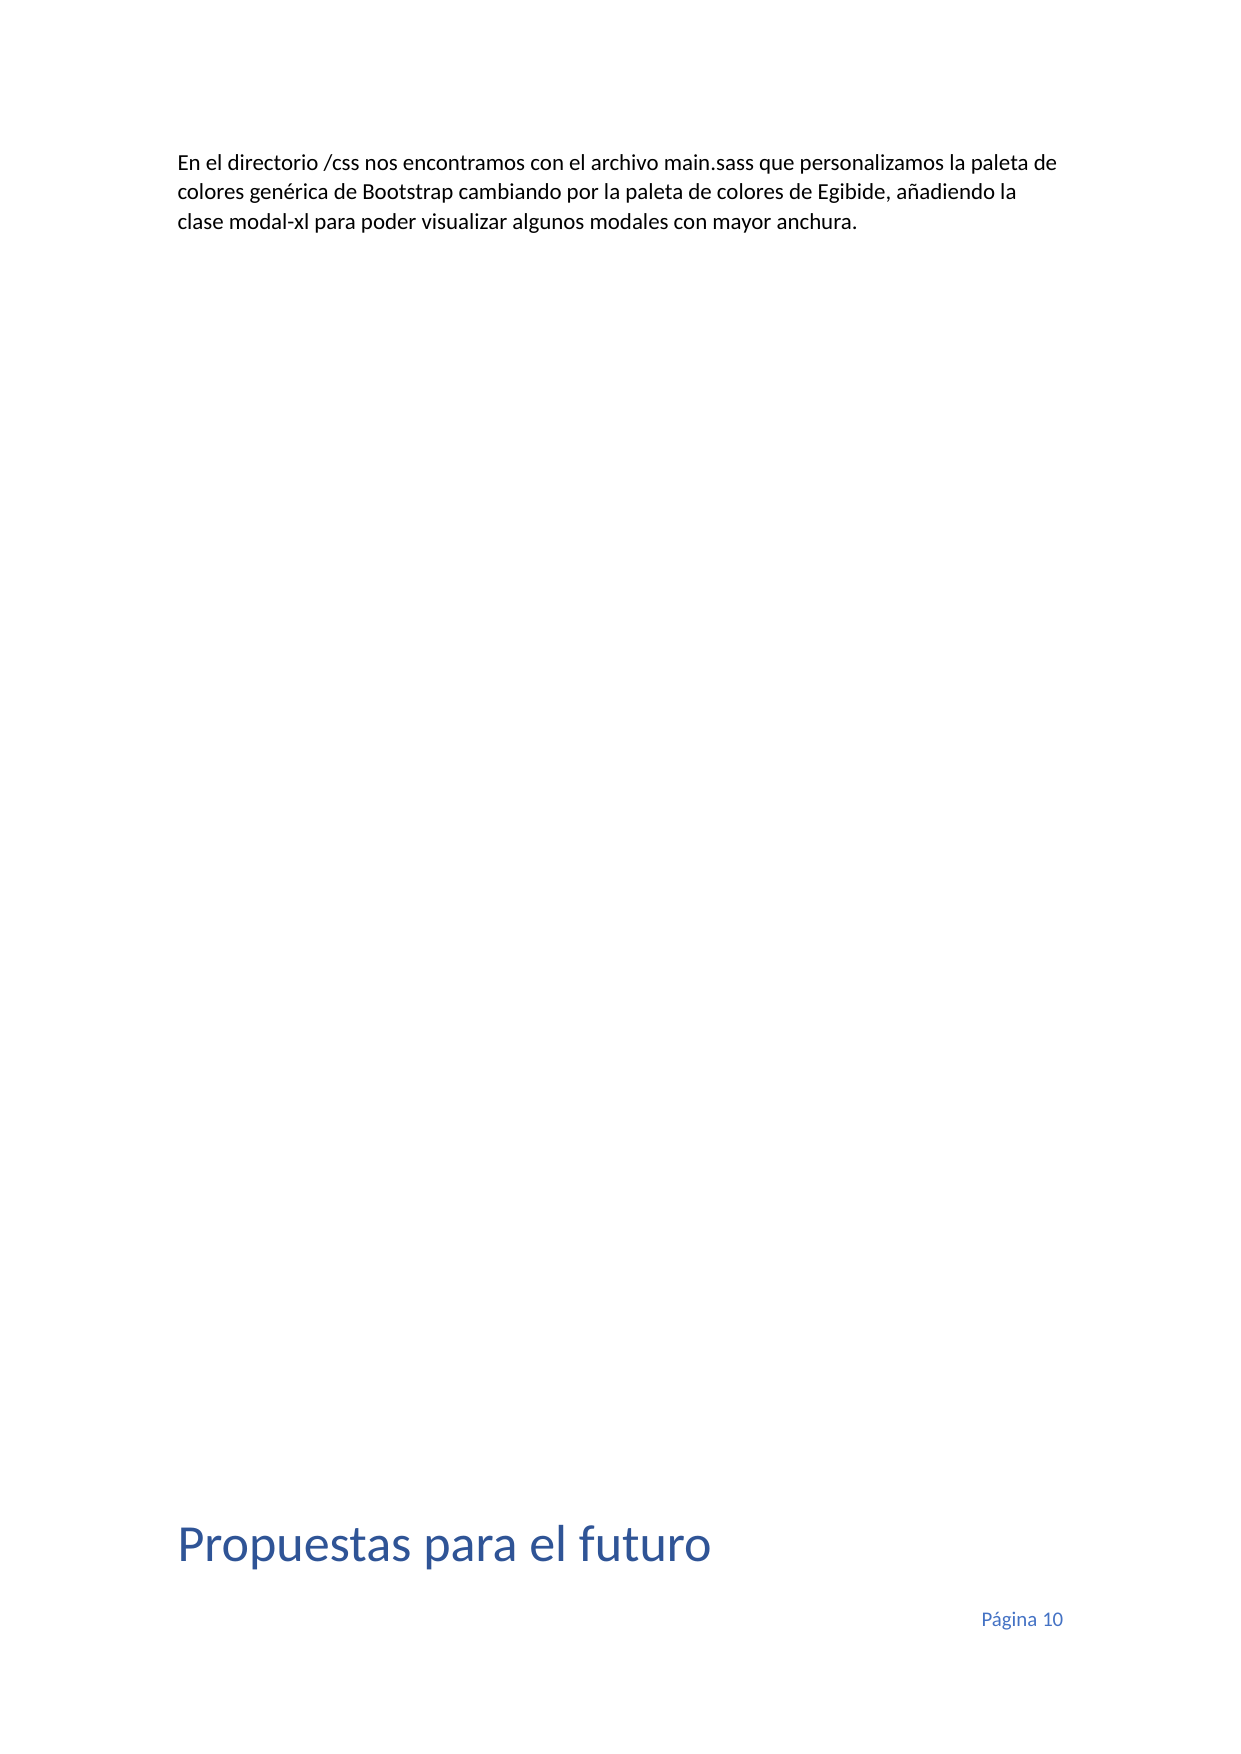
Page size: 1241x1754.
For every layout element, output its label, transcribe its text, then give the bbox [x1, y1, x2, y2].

text En el directorio /css nos encontramos con el archivo main.sass que personalizamos la paleta de colores genérica de Bootstrap cambiando por la paleta de colores de Egibide, añadiendo la clase modal-xl para poder visualizar algunos modales con mayor anchura. [177, 148, 1063, 235]
text Propuestas para el futuro [177, 1511, 1063, 1575]
